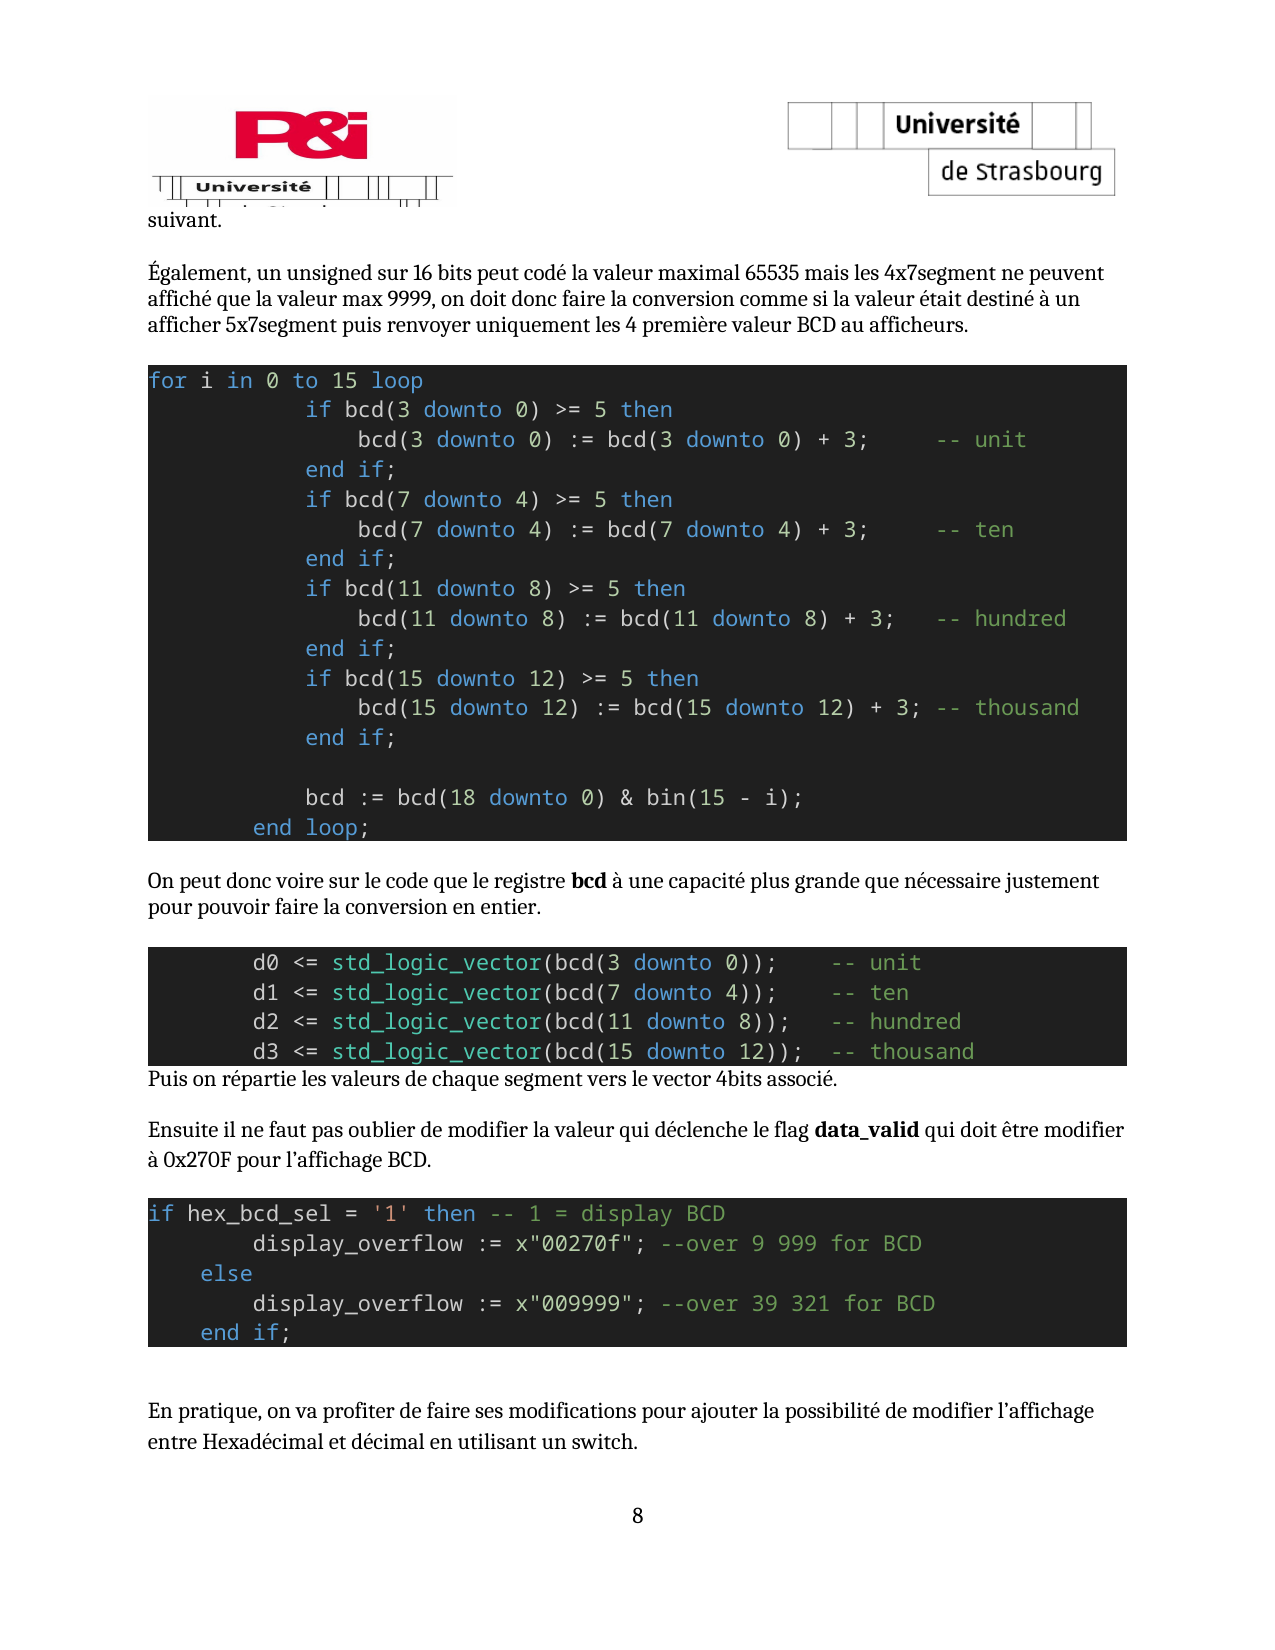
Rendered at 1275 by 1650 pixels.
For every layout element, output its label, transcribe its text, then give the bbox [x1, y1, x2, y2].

text Ensuite il ne faut pas oublier de modifier la valeur qui déclenche le flag data_valid qui doit être modifier à 0x270F pour l’affichage BCD. [148, 1117, 1127, 1173]
text else [148, 1258, 1127, 1288]
text d3 <= std_logic_vector(bcd(15 downto 12)); -- thousand [148, 1036, 1127, 1066]
text bcd(11 downto 8) := bcd(11 downto 8) + 3; -- hundred [148, 603, 1127, 633]
text if bcd(3 downto 0) >= 5 then [148, 394, 1127, 424]
text d2 <= std_logic_vector(bcd(11 downto 8)); -- hundred [148, 1006, 1127, 1036]
text suivant. [148, 207, 1127, 233]
text end if; [148, 1317, 1127, 1347]
text end if; [148, 633, 1127, 663]
text if hex_bcd_sel = '1' then -- 1 = display BCD [148, 1198, 1127, 1228]
text d0 <= std_logic_vector(bcd(3 downto 0)); -- unit [148, 947, 1127, 977]
text bcd(15 downto 12) := bcd(15 downto 12) + 3; -- thousand [148, 692, 1127, 722]
text En pratique, on va profiter de faire ses modifications pour ajouter la possibilité de modifier l’affichage entre Hexadécimal et décimal en utilisant un switch. [148, 1398, 1127, 1455]
text end if; [148, 543, 1127, 573]
text On peut donc voire sur le code que le registre bcd à une capacité plus grande que nécessaire justement pour pouvoir faire la conversion en entier. [148, 868, 1127, 920]
text end if; [148, 722, 1127, 752]
text bcd := bcd(18 downto 0) & bin(15 - i); [148, 782, 1127, 812]
text for i in 0 to 15 loop [148, 365, 1127, 394]
text Puis on répartie les valeurs de chaque segment vers le vector 4bits associé. [148, 1066, 1127, 1092]
text display_overflow := x"009999"; --over 39 321 for BCD [148, 1288, 1127, 1317]
text if bcd(7 downto 4) >= 5 then [148, 484, 1127, 514]
text d1 <= std_logic_vector(bcd(7 downto 4)); -- ten [148, 977, 1127, 1006]
text bcd(3 downto 0) := bcd(3 downto 0) + 3; -- unit [148, 424, 1127, 454]
text Également, un unsigned sur 16 bits peut codé la valeur maximal 65535 mais les 4x7segment ne peuvent affiché que la valeur max 9999, on doit donc faire la conversion comme si la valeur était destiné à un afficher 5x7segment puis renvoyer uniquement les 4 première valeur BCD au afficheurs. [148, 259, 1127, 338]
text end if; [148, 454, 1127, 484]
text if bcd(11 downto 8) >= 5 then [148, 573, 1127, 603]
text display_overflow := x"00270f"; --over 9 999 for BCD [148, 1228, 1127, 1258]
text if bcd(15 downto 12) >= 5 then [148, 663, 1127, 692]
text end loop; [148, 812, 1127, 841]
text bcd(7 downto 4) := bcd(7 downto 4) + 3; -- ten [148, 514, 1127, 543]
